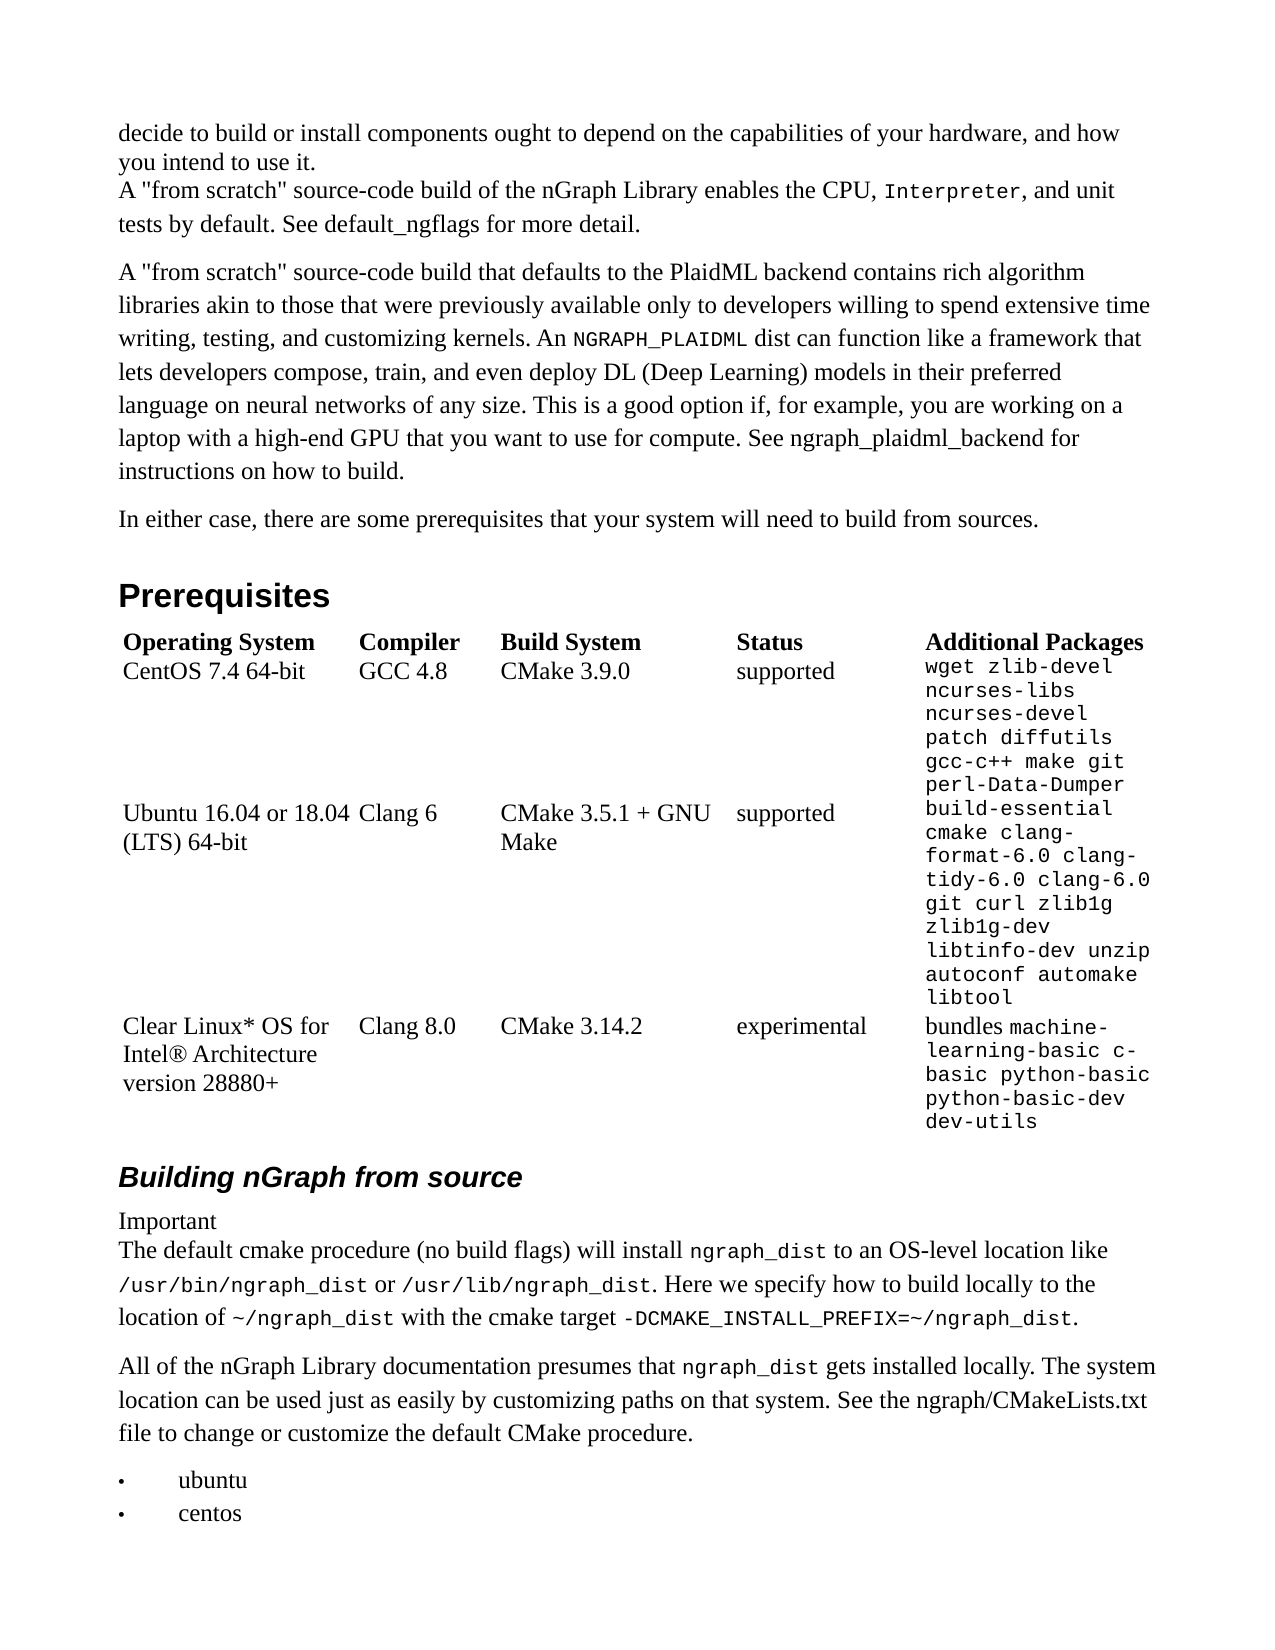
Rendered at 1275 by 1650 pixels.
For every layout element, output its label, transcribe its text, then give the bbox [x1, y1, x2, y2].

text decide to build or install components ought to depend on the capabilities of your hardware, and how you intend to use it. [118, 118, 1157, 176]
list ubuntu [118, 1466, 1157, 1494]
table_header Compiler [354, 628, 496, 656]
table_cell bundles machine-learning-basic c-basic python-basic python-basic-dev dev-utils [921, 1011, 1157, 1135]
table_header Additional Packages [921, 628, 1157, 656]
table_header Build System [496, 628, 732, 656]
text In either case, there are some prerequisites that your system will need to build from sources. [118, 504, 1157, 532]
table_cell wget zlib-devel ncurses-libs ncurses-devel patch diffutils gcc-c++ make git perl-Data-Dumper [921, 656, 1157, 798]
table_header Operating System [118, 628, 354, 656]
table_cell Clang 6 [354, 798, 496, 1011]
table_cell supported [732, 656, 921, 798]
table_cell GCC 4.8 [354, 656, 496, 798]
list centos [118, 1498, 1157, 1527]
table_cell Ubuntu 16.04 or 18.04 (LTS) 64-bit [118, 798, 354, 1011]
subtitle Prerequisites [118, 576, 1157, 615]
subtitle Building nGraph from source [118, 1160, 1157, 1193]
table_cell build-essential cmake clang-format-6.0 clang-tidy-6.0 clang-6.0 git curl zlib1g zlib1g-dev libtinfo-dev unzip autoconf automake libtool [921, 798, 1157, 1011]
table_header Status [732, 628, 921, 656]
text Important [118, 1206, 1157, 1235]
table_cell CMake 3.14.2 [496, 1011, 732, 1135]
table_cell CMake 3.9.0 [496, 656, 732, 798]
text All of the nGraph Library documentation presumes that ngraph_dist gets installed locally. The system location can be used just as easily by customizing paths on that system. See the ngraph/CMakeLists.txt file to change or customize the default CMake procedure. [118, 1351, 1157, 1447]
text A "from scratch" source-code build of the nGraph Library enables the CPU, Interpreter, and unit tests by default. See default_ngflags for more detail. [118, 176, 1157, 238]
table_cell experimental [732, 1011, 921, 1135]
table_cell Clear Linux* OS for Intel® Architecture version 28880+ [118, 1011, 354, 1135]
text The default cmake procedure (no build flags) will install ngraph_dist to an OS-level location like /usr/bin/ngraph_dist or /usr/lib/ngraph_dist. Here we specify how to build locally to the location of ~/ngraph_dist with the cmake target -DCMAKE_INSTALL_PREFIX=~/ngraph_dist. [118, 1235, 1157, 1332]
table_cell supported [732, 798, 921, 1011]
table_cell CMake 3.5.1 + GNU Make [496, 798, 732, 1011]
table_cell Clang 8.0 [354, 1011, 496, 1135]
table_cell CentOS 7.4 64-bit [118, 656, 354, 798]
text A "from scratch" source-code build that defaults to the PlaidML backend contains rich algorithm libraries akin to those that were previously available only to developers willing to spend extensive time writing, testing, and customizing kernels. An NGRAPH_PLAIDML dist can function like a framework that lets developers compose, train, and even deploy DL (Deep Learning) models in their preferred language on neural networks of any size. This is a good option if, for example, you are working on a laptop with a high-end GPU that you want to use for compute. See ngraph_plaidml_backend for instructions on how to build. [118, 257, 1157, 485]
